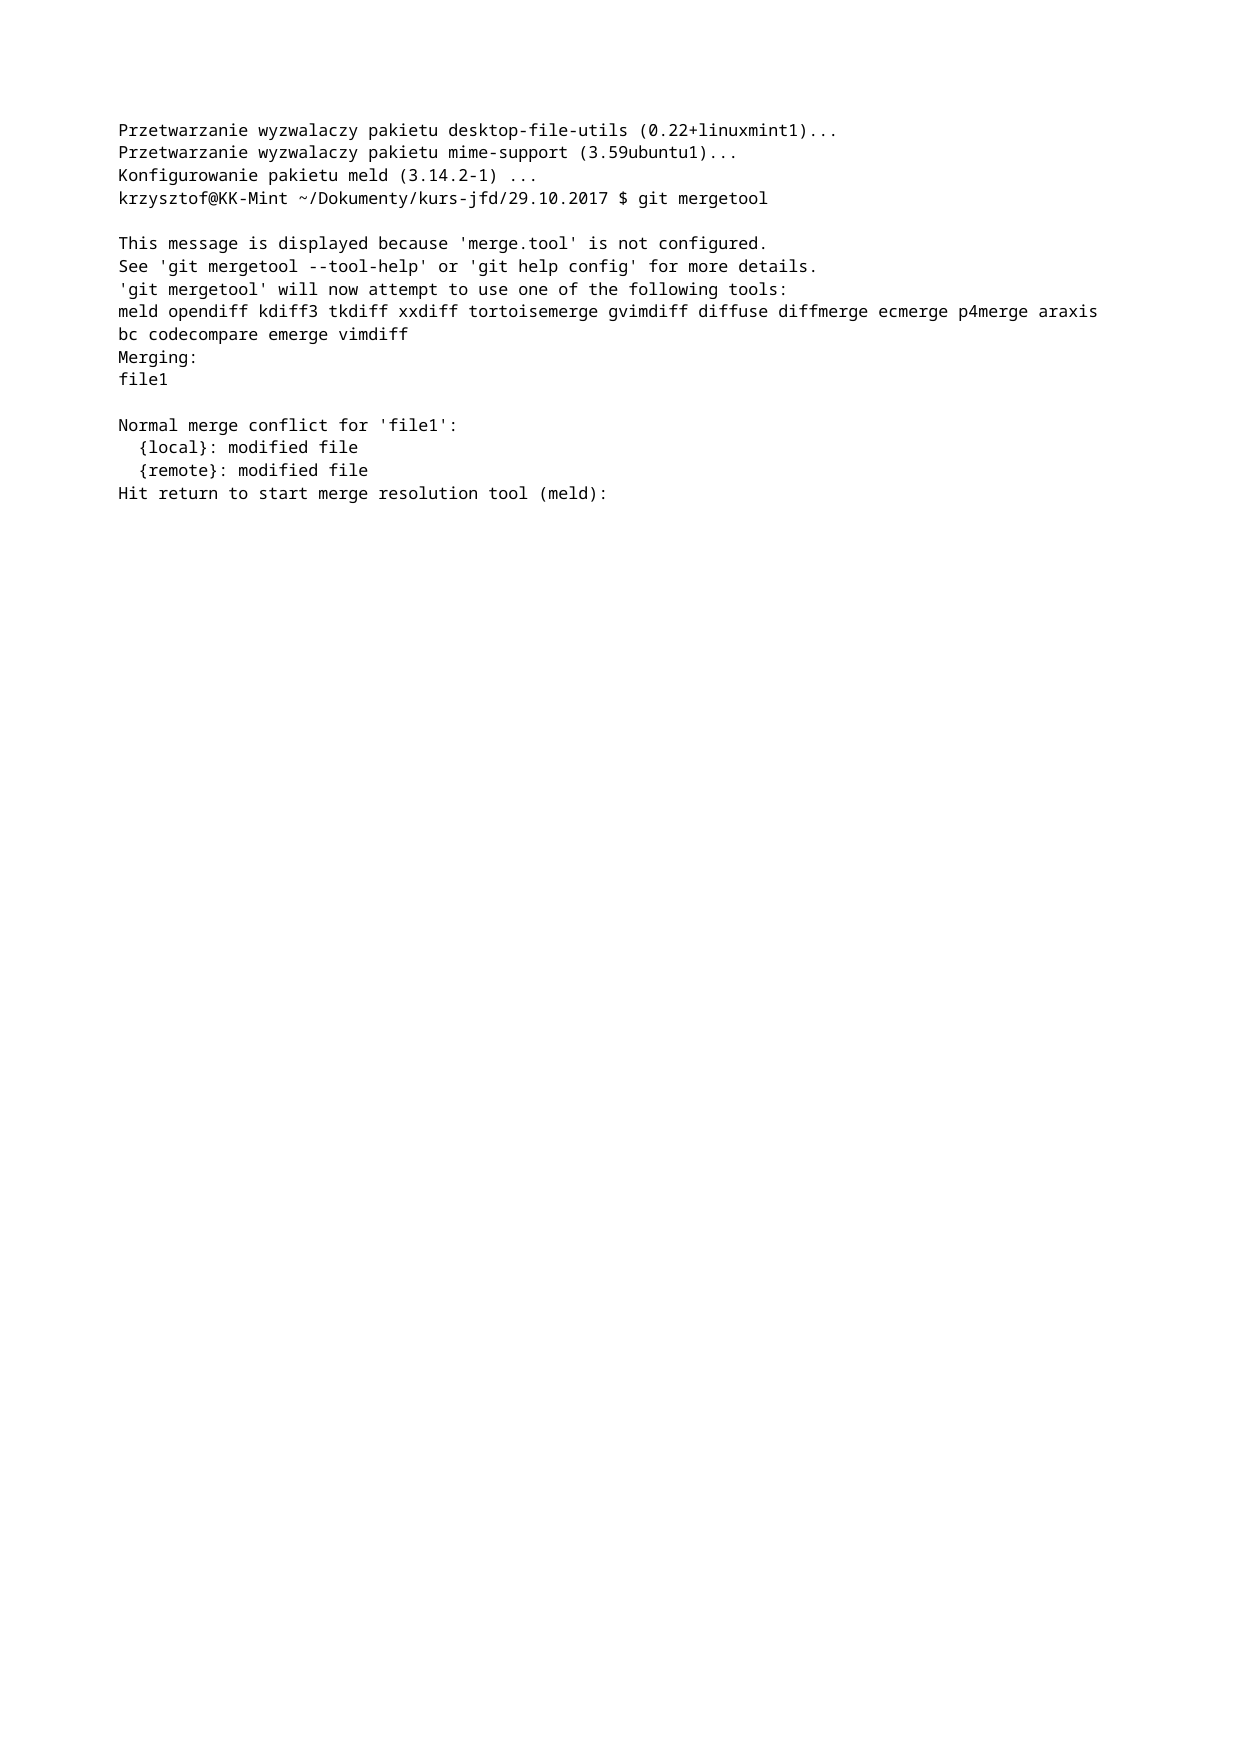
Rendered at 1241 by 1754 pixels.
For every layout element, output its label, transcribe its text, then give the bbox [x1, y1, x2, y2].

text 'git mergetool' will now attempt to use one of the following tools: [118, 277, 1122, 300]
text {remote}: modified file [118, 459, 1122, 481]
text krzysztof@KK-Mint ~/Dokumenty/kurs-jfd/29.10.2017 $ git mergetool [118, 186, 1122, 209]
text {local}: modified file [118, 436, 1122, 459]
text Konfigurowanie pakietu meld (3.14.2-1) ... [118, 163, 1122, 186]
text Przetwarzanie wyzwalaczy pakietu mime-support (3.59ubuntu1)... [118, 141, 1122, 163]
text meld opendiff kdiff3 tkdiff xxdiff tortoisemerge gvimdiff diffuse diffmerge ecmerge p4merge araxis bc codecompare emerge vimdiff [118, 300, 1122, 345]
text Merging: [118, 345, 1122, 368]
text file1 [118, 368, 1122, 391]
text See 'git mergetool --tool-help' or 'git help config' for more details. [118, 254, 1122, 277]
text Normal merge conflict for 'file1': [118, 413, 1122, 436]
text Hit return to start merge resolution tool (meld): [118, 481, 1122, 504]
text Przetwarzanie wyzwalaczy pakietu desktop-file-utils (0.22+linuxmint1)... [118, 118, 1122, 141]
text This message is displayed because 'merge.tool' is not configured. [118, 232, 1122, 254]
